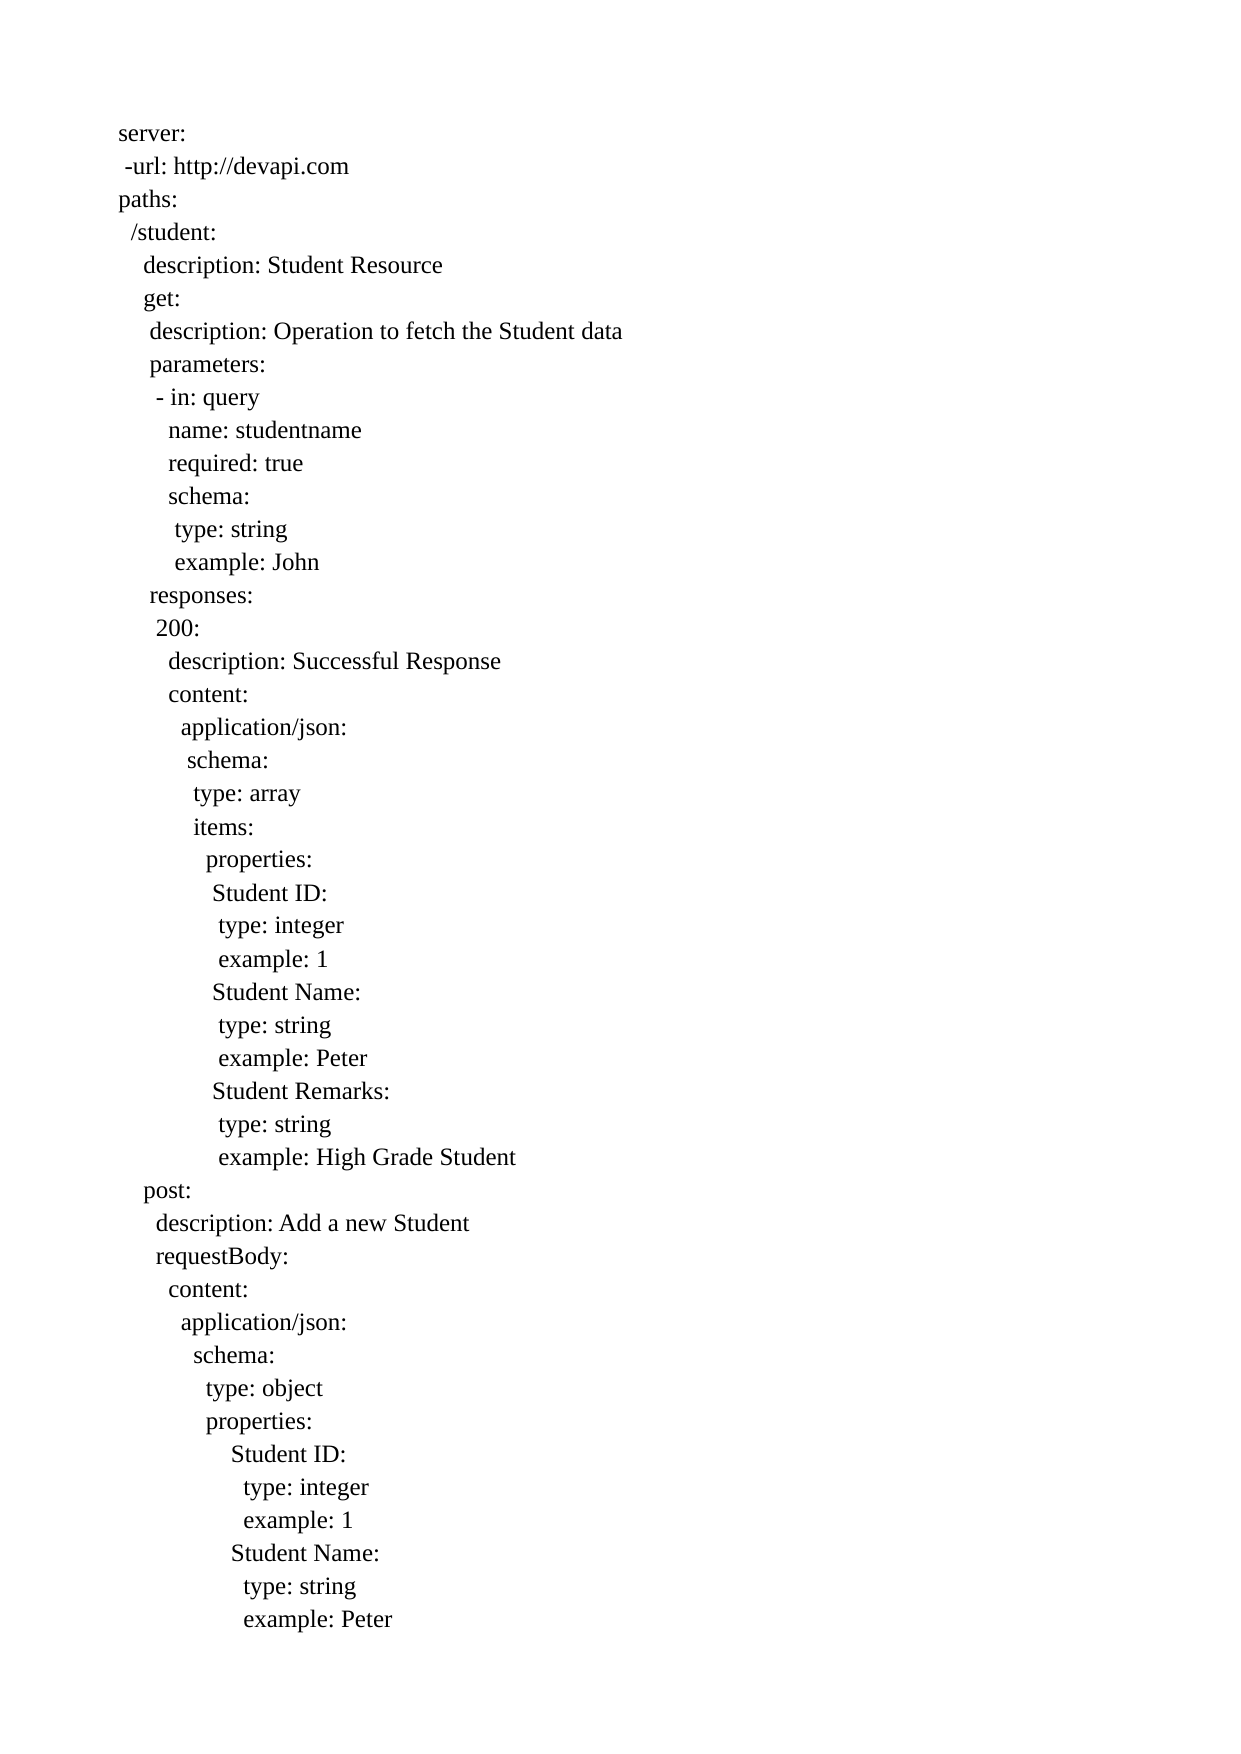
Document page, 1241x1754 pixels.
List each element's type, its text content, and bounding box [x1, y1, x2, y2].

text type: string [118, 1109, 1122, 1137]
text type: string [118, 1571, 1122, 1600]
text paths: [118, 184, 1122, 213]
text description: Successful Response [118, 646, 1122, 675]
text application/json: [118, 712, 1122, 741]
text get: [118, 283, 1122, 312]
text application/json: [118, 1307, 1122, 1336]
text items: [118, 812, 1122, 840]
text example: John [118, 547, 1122, 576]
text properties: [118, 1406, 1122, 1435]
text Student Name: [118, 1538, 1122, 1567]
text example: Peter [118, 1604, 1122, 1633]
text example: High Grade Student [118, 1142, 1122, 1171]
text post: [118, 1175, 1122, 1203]
text description: Add a new Student [118, 1208, 1122, 1237]
text responses: [118, 580, 1122, 609]
text - in: query [118, 382, 1122, 411]
text Student ID: [118, 1439, 1122, 1468]
text schema: [118, 1340, 1122, 1369]
text type: integer [118, 1472, 1122, 1501]
text description: Student Resource [118, 250, 1122, 279]
text type: array [118, 778, 1122, 807]
text server: [118, 118, 1122, 147]
text properties: [118, 844, 1122, 873]
text example: 1 [118, 944, 1122, 972]
text -url: http://devapi.com [118, 151, 1122, 180]
text example: 1 [118, 1505, 1122, 1534]
text name: studentname [118, 415, 1122, 444]
text required: true [118, 448, 1122, 477]
text parameters: [118, 349, 1122, 378]
text description: Operation to fetch the Student data [118, 316, 1122, 345]
text content: [118, 1274, 1122, 1303]
text Student Name: [118, 977, 1122, 1005]
text example: Peter [118, 1043, 1122, 1071]
text type: string [118, 514, 1122, 543]
text Student ID: [118, 878, 1122, 906]
text 200: [118, 613, 1122, 642]
text content: [118, 679, 1122, 708]
text type: object [118, 1373, 1122, 1402]
text schema: [118, 746, 1122, 774]
text type: integer [118, 911, 1122, 939]
text requestBody: [118, 1241, 1122, 1269]
text Student Remarks: [118, 1076, 1122, 1104]
text /student: [118, 217, 1122, 246]
text schema: [118, 481, 1122, 510]
text type: string [118, 1010, 1122, 1038]
